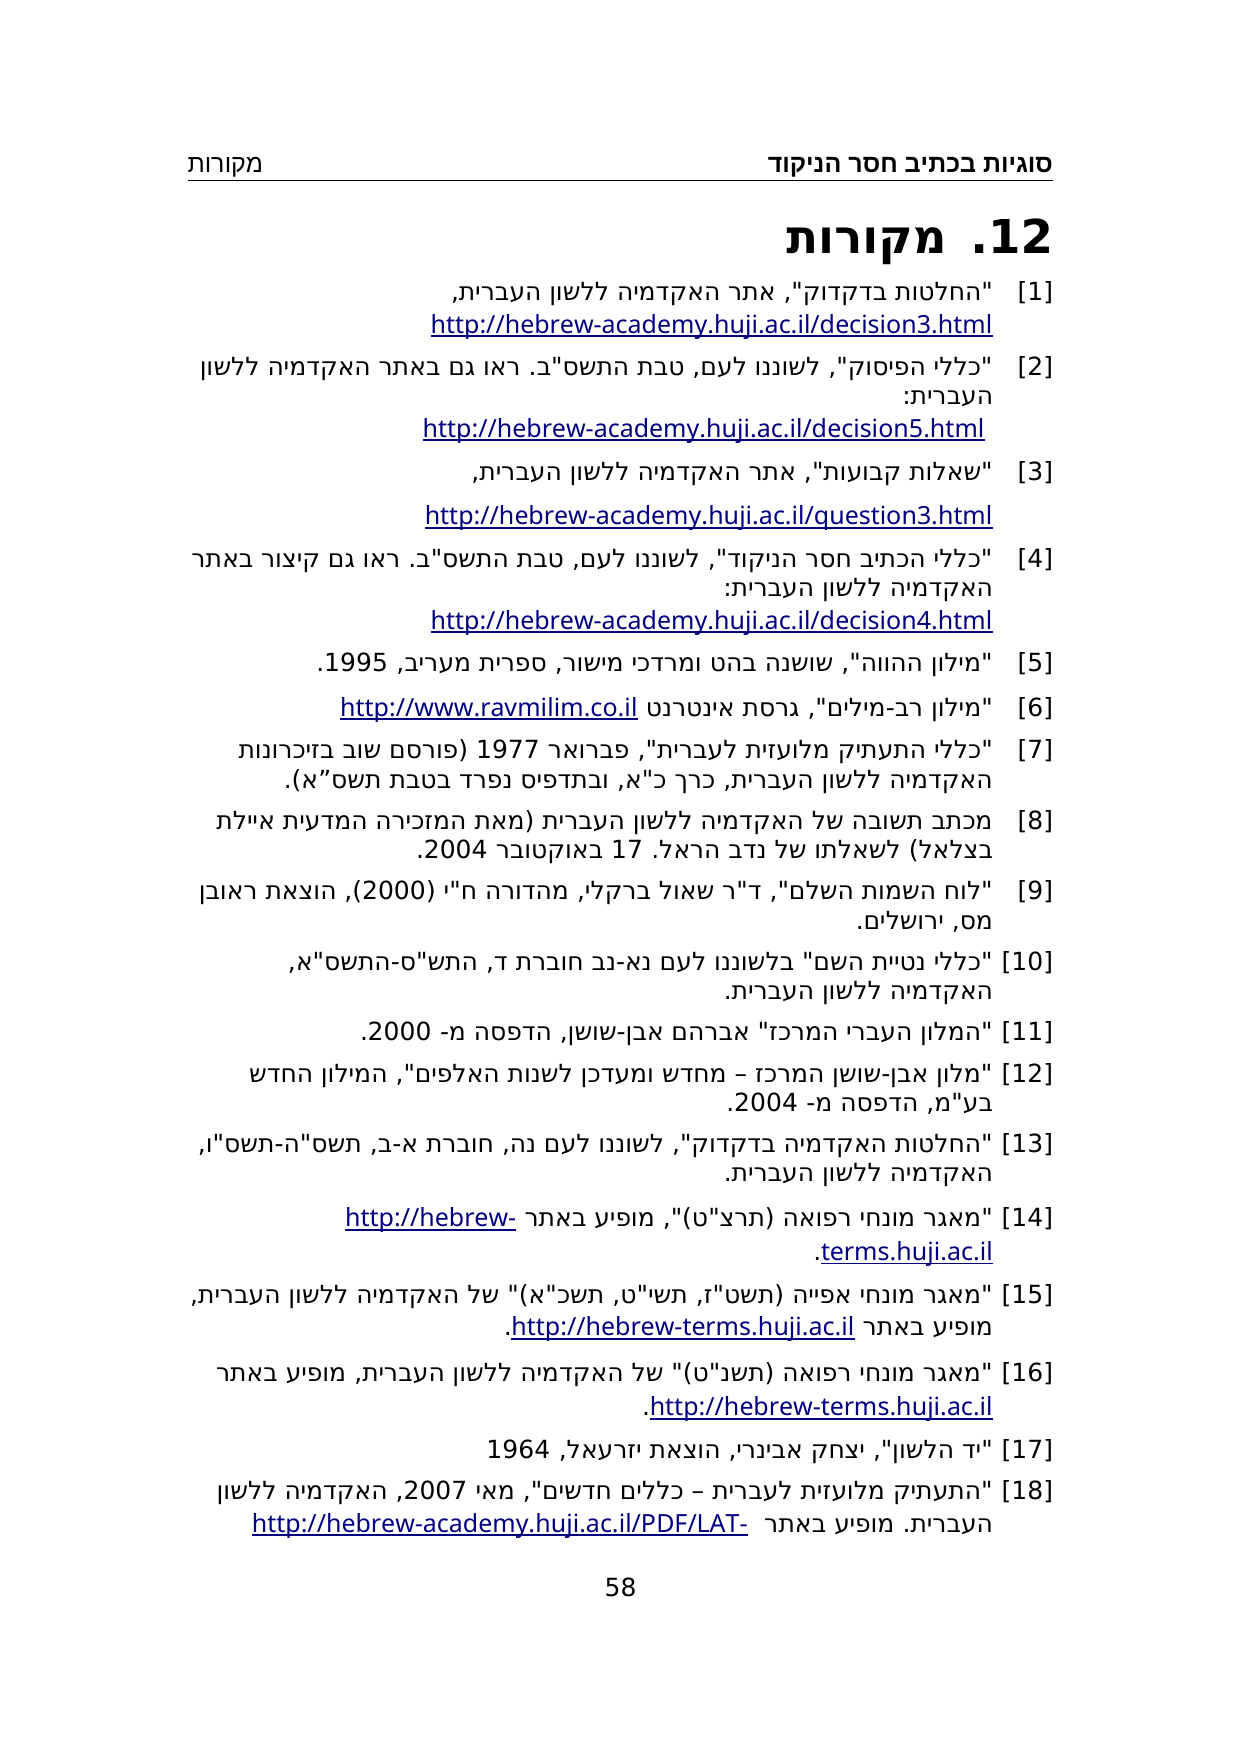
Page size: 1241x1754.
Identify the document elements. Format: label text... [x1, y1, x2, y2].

list "כללי התעתיק מלועזית לעברית", פברואר 1977 (פורסם שוב בזיכרונות האקדמיה ללשון העברית, כרך כ"א, ובתדפיס נפרד בטבת תשס”א). [187, 736, 1053, 794]
list "התעתיק מלועזית לעברית – כללים חדשים", מאי 2007, האקדמיה ללשון העברית. מופיע באתר http://hebrew-academy.huji.ac.il/PDF/LAT-HEB.pdf. [187, 1476, 1053, 1539]
list "יד הלשון", יצחק אבינרי, הוצאת יזרעאל, 1964 [187, 1435, 1053, 1464]
list "כללי הכתיב חסר הניקוד", לשוננו לעם, טבת התשס"ב. ראו גם קיצור באתר האקדמיה ללשון העברית: http://hebrew-academy.huji.ac.il/decision4.html [187, 544, 1053, 636]
subtitle מקורות [187, 210, 1053, 264]
list "מאגר מונחי רפואה (תשנ"ט)" של האקדמיה ללשון העברית, מופיע באתר http://hebrew-terms.huji.ac.il. [187, 1355, 1053, 1423]
list "החלטות האקדמיה בדקדוק", לשוננו לעם נה, חוברת א-ב, תשס"ה-תשס"ו, האקדמיה ללשון העברית. [187, 1129, 1053, 1188]
list "שאלות קבועות", אתר האקדמיה ללשון העברית, [187, 457, 1053, 486]
list "החלטות בדקדוק", אתר האקדמיה ללשון העברית, http://hebrew-academy.huji.ac.il/decision3.html [187, 277, 1053, 340]
list "מאגר מונחי אפייה (תשט"ז, תשי"ט, תשכ"א)" של האקדמיה ללשון העברית, מופיע באתר http://hebrew-terms.huji.ac.il. [187, 1280, 1053, 1343]
list http://hebrew-academy.huji.ac.il/question3.html [187, 498, 1053, 532]
list "לוח השמות השלם", ד"ר שאול ברקלי, מהדורה ח"י (2000), הוצאת ראובן מס, ירושלים. [187, 877, 1053, 935]
list "מלון אבן-שושן המרכז – מחדש ומעדכן לשנות האלפים", המילון החדש בע"מ, הדפסה מ- 2004. [187, 1059, 1053, 1117]
list "המלון העברי המרכז" אברהם אבן-שושן, הדפסה מ- 2000. [187, 1018, 1053, 1047]
list "מילון רב-מילים", גרסת אינטרנט http://www.ravmilim.co.il [187, 689, 1053, 723]
list "מילון ההווה", שושנה בהט ומרדכי מישור, ספרית מעריב, 1995. [187, 648, 1053, 678]
list "מאגר מונחי רפואה (תרצ"ט)", מופיע באתר http://hebrew-terms.huji.ac.il. [187, 1200, 1053, 1268]
list "כללי הפיסוק", לשוננו לעם, טבת התשס"ב. ראו גם באתר האקדמיה ללשון העברית: http://hebrew-academy.huji.ac.il/decision5.html [187, 352, 1053, 445]
list "כללי נטיית השם" בלשוננו לעם נא-נב חוברת ד, התש"ס-התשס"א, האקדמיה ללשון העברית. [187, 947, 1053, 1006]
list מכתב תשובה של האקדמיה ללשון העברית (מאת המזכירה המדעית איילת בצלאל) לשאלתו של נדב הראל. 17 באוקטובר 2004. [187, 806, 1053, 864]
